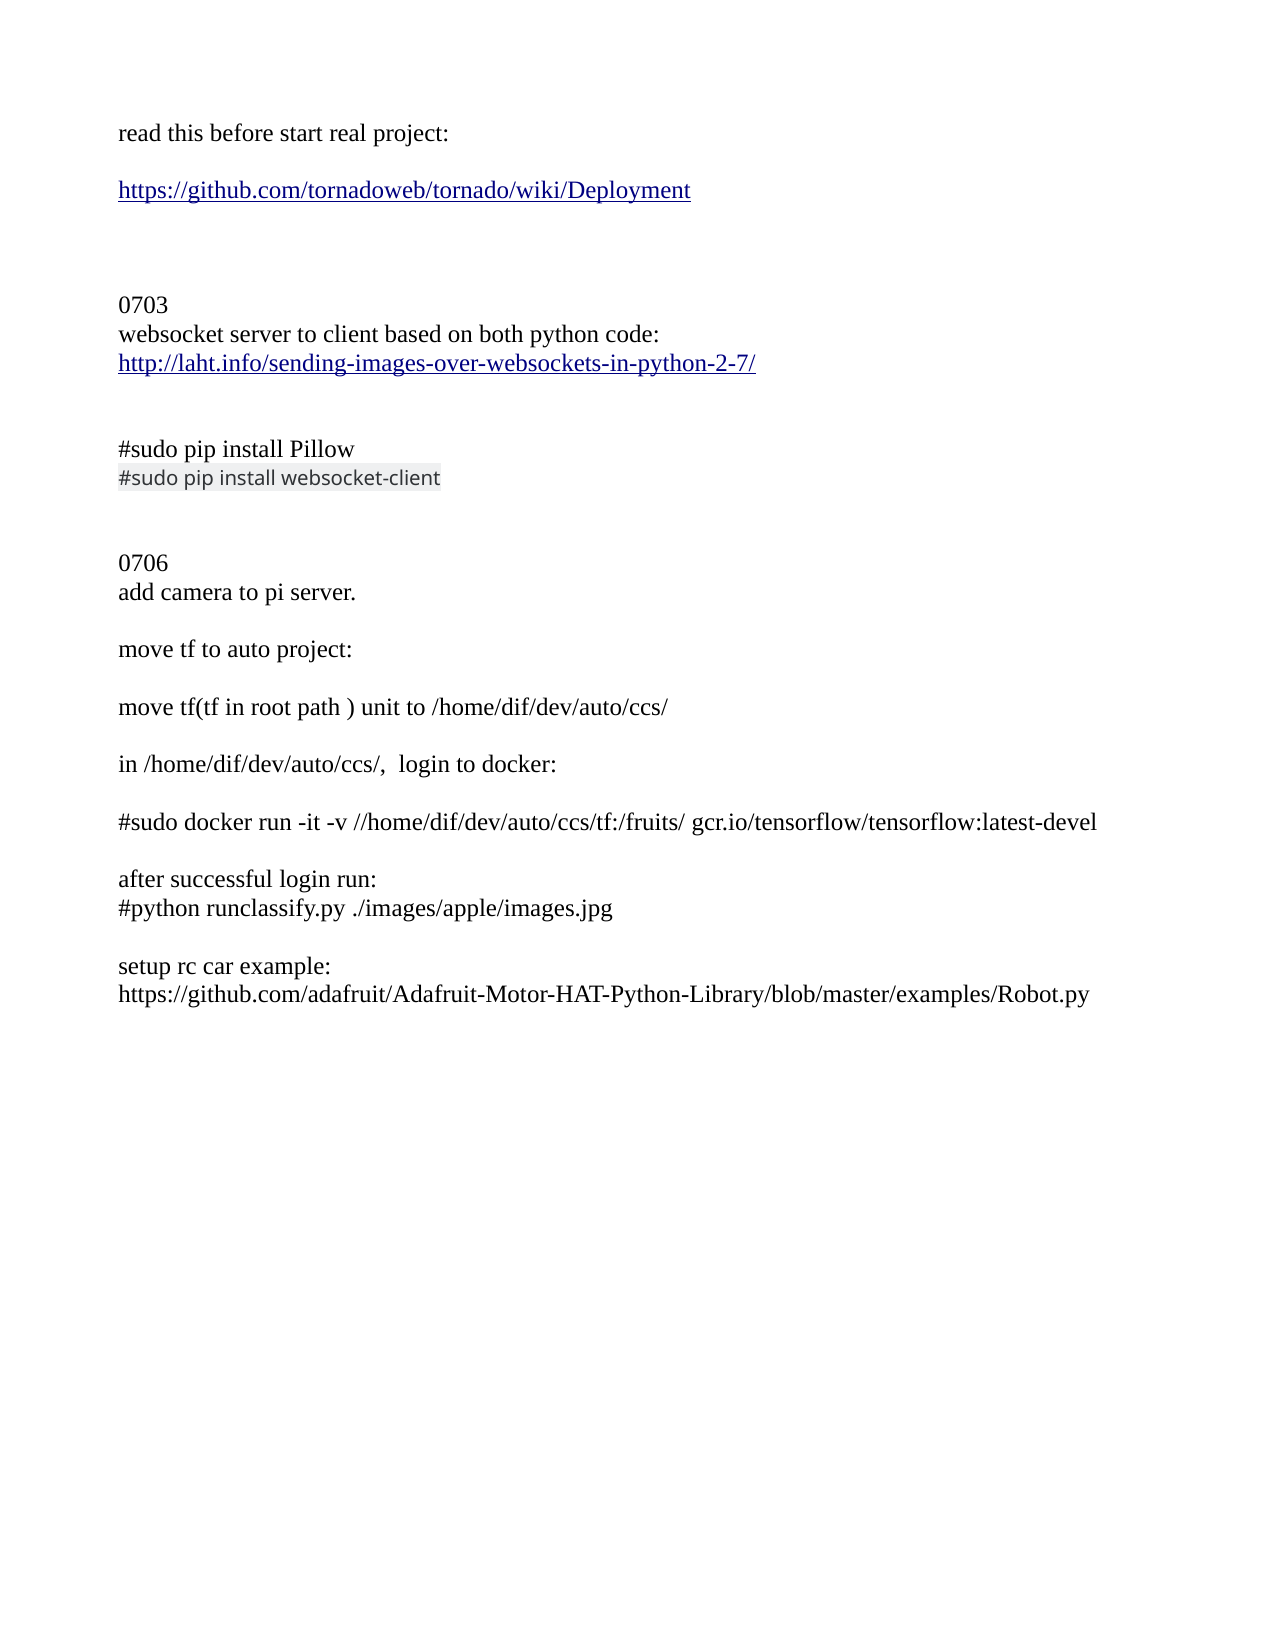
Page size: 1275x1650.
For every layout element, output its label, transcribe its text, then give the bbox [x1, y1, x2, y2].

text read this before start real project: [118, 118, 1157, 147]
text websocket server to client based on both python code: [118, 319, 1157, 348]
text https://github.com/tornadoweb/tornado/wiki/Deployment [118, 176, 1157, 204]
text https://github.com/adafruit/Adafruit-Motor-HAT-Python-Library/blob/master/examples/Robot.py [118, 979, 1157, 1008]
text #sudo pip install websocket-client [118, 463, 1157, 491]
text after successful login run: [118, 864, 1157, 893]
text move tf(tf in root path ) unit to /home/dif/dev/auto/ccs/ [118, 692, 1157, 721]
text move tf to auto project: [118, 634, 1157, 663]
text add camera to pi server. [118, 577, 1157, 606]
text #sudo pip install Pillow [118, 434, 1157, 463]
text http://laht.info/sending-images-over-websockets-in-python-2-7/ [118, 348, 1157, 377]
text in /home/dif/dev/auto/ccs/, login to docker: [118, 749, 1157, 778]
text 0706 [118, 548, 1157, 577]
text #python runclassify.py ./images/apple/images.jpg [118, 893, 1157, 922]
text setup rc car example: [118, 951, 1157, 979]
text #sudo docker run -it -v //home/dif/dev/auto/ccs/tf:/fruits/ gcr.io/tensorflow/tensorflow:latest-devel [118, 807, 1157, 836]
text 0703 [118, 291, 1157, 319]
